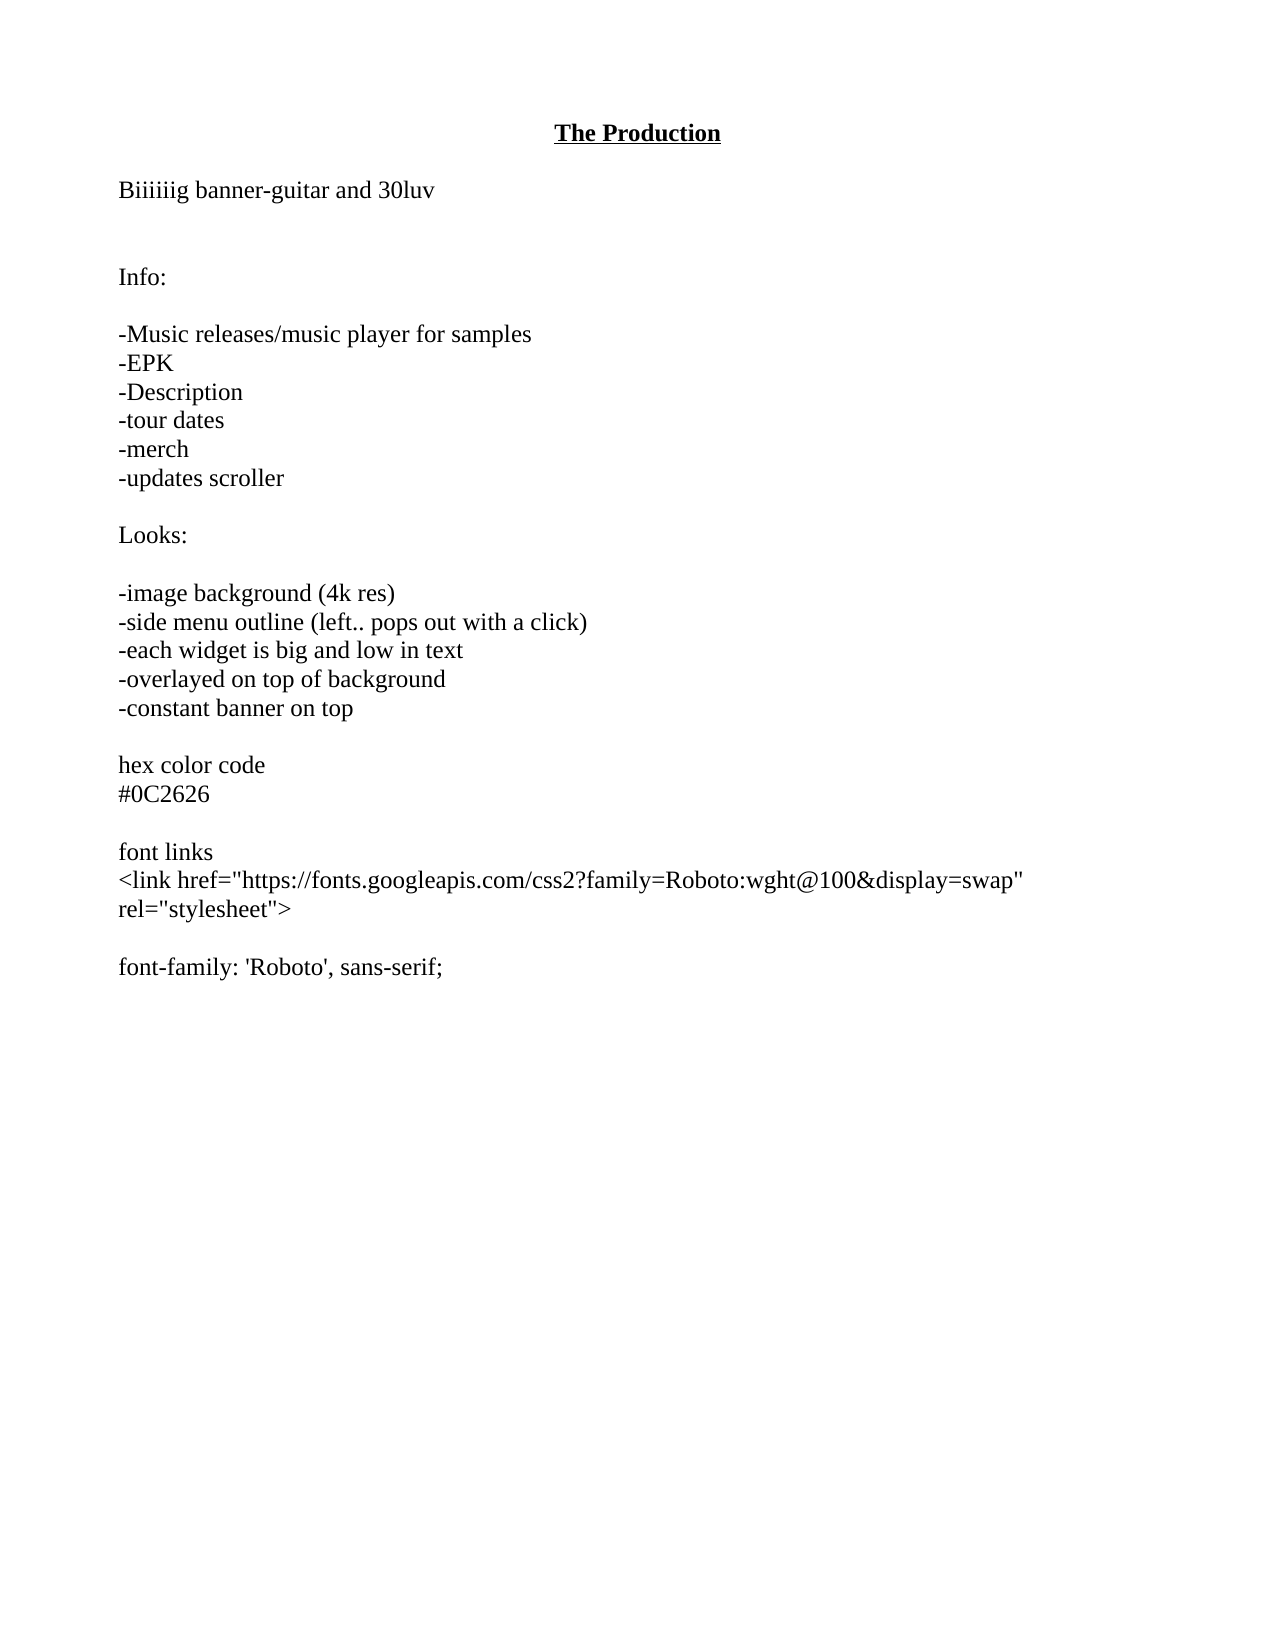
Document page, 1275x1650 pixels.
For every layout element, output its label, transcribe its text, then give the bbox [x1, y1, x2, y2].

text font-family: 'Roboto', sans-serif; [118, 952, 1157, 981]
text -tour dates [118, 406, 1157, 434]
text font links [118, 837, 1157, 866]
text The Production [118, 118, 1157, 147]
text -Description [118, 377, 1157, 406]
text #0C2626 [118, 779, 1157, 808]
text -overlayed on top of background [118, 664, 1157, 693]
text -updates scroller [118, 463, 1157, 492]
text <link href="https://fonts.googleapis.com/css2?family=Roboto:wght@100&display=swap" rel="stylesheet"> [118, 866, 1157, 923]
text Info: [118, 262, 1157, 291]
text -EPK [118, 348, 1157, 377]
text hex color code [118, 751, 1157, 779]
text Biiiiiig banner-guitar and 30luv [118, 176, 1157, 204]
text -constant banner on top [118, 693, 1157, 722]
text -each widget is big and low in text [118, 636, 1157, 664]
text -image background (4k res) [118, 578, 1157, 607]
text -Music releases/music player for samples [118, 319, 1157, 348]
text -merch [118, 434, 1157, 463]
text Looks: [118, 521, 1157, 549]
text -side menu outline (left.. pops out with a click) [118, 607, 1157, 636]
